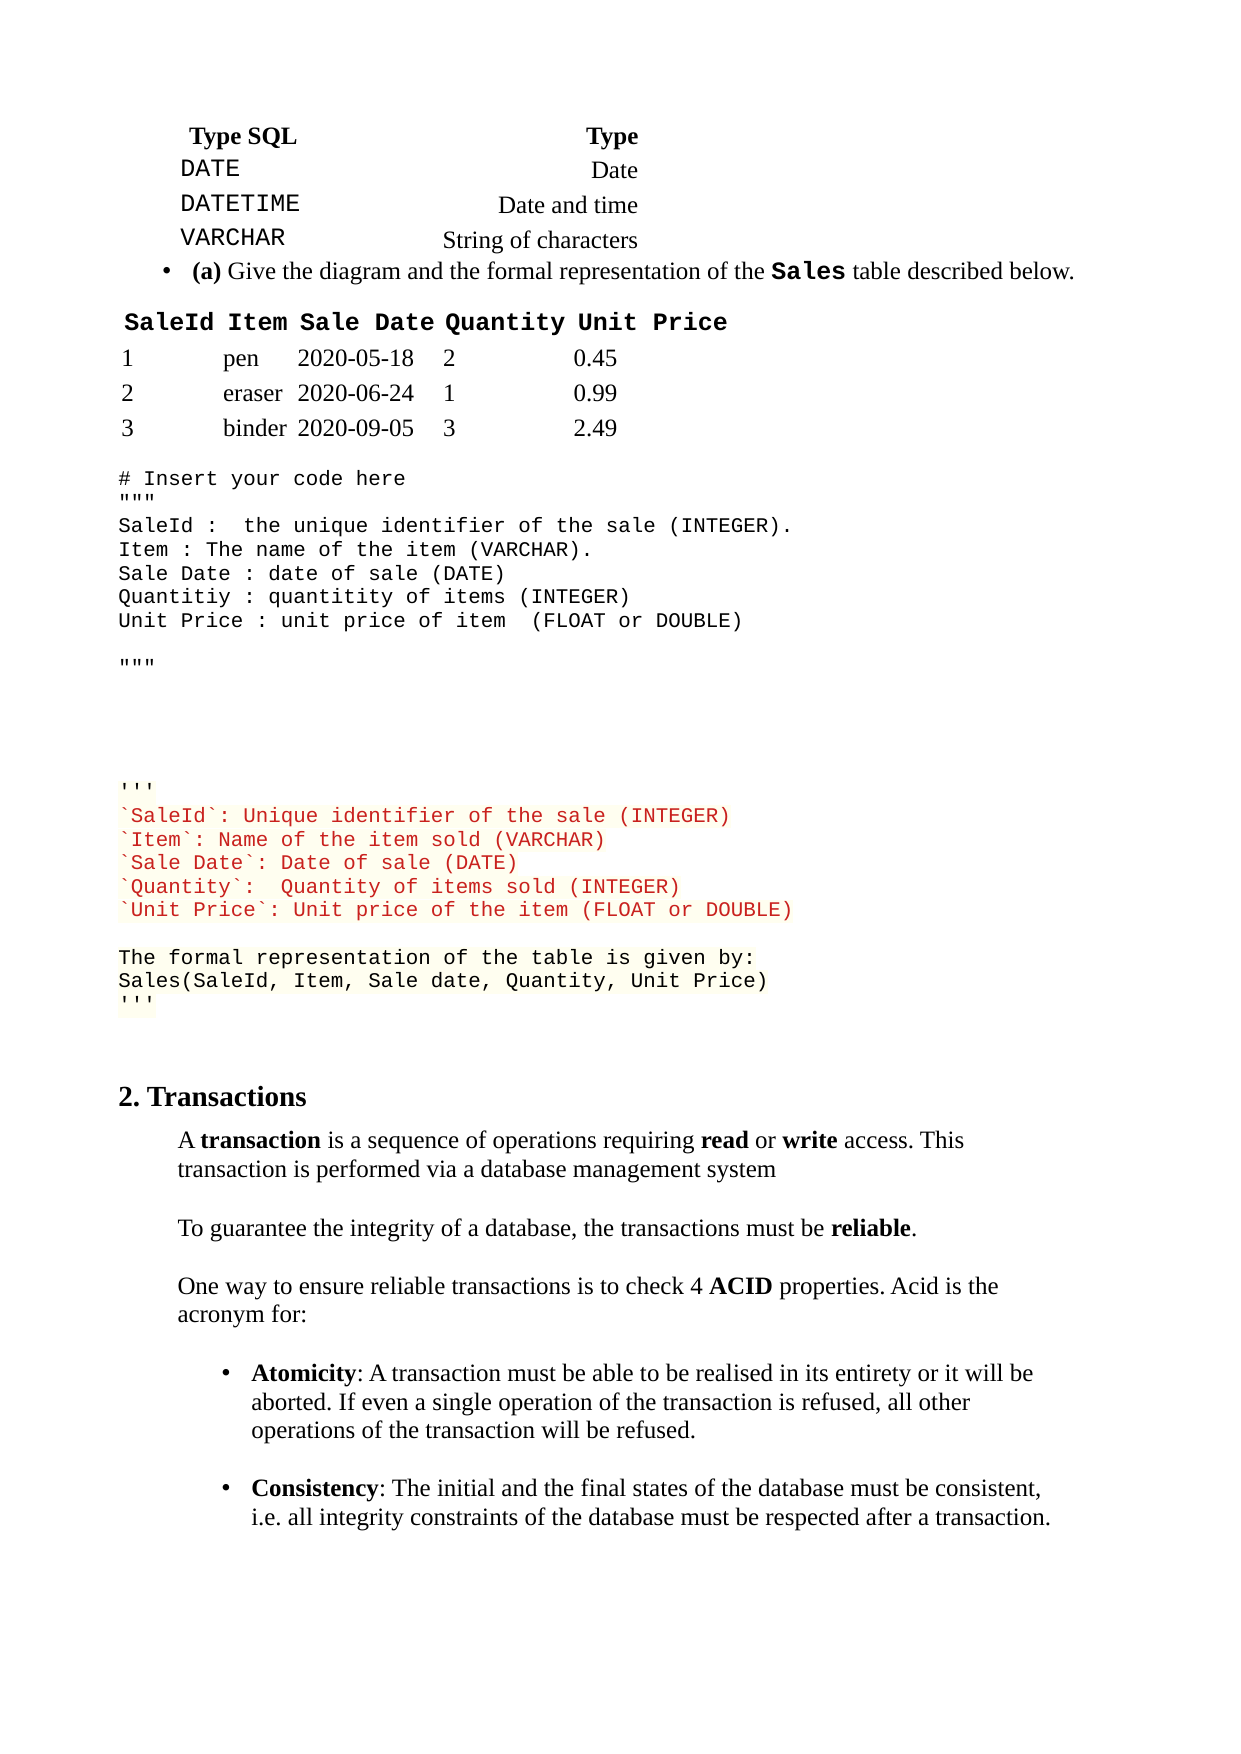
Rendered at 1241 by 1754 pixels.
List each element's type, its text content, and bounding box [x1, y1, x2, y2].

text One way to ensure reliable transactions is to check 4 ACID properties. Acid is the acronym for: [177, 1271, 1063, 1328]
table_cell 3 [118, 410, 220, 444]
table_cell DATE [177, 153, 309, 187]
text """ [118, 492, 1122, 515]
text # Insert your code here [118, 468, 1122, 492]
table_cell 1 [440, 375, 570, 410]
table_cell 1 [118, 341, 220, 375]
table_cell eraser [220, 375, 294, 410]
text `SaleId`: Unique identifier of the sale (INTEGER) [118, 805, 1122, 828]
subtitle 2. Transactions [118, 1079, 1122, 1113]
text """ [118, 657, 1122, 681]
table_header Item [220, 306, 294, 341]
table_header Type [309, 118, 641, 153]
text ''' [118, 994, 1122, 1018]
text ​ [118, 633, 1122, 657]
table_cell Date and time [309, 187, 641, 222]
text Sale Date : date of sale (DATE) [118, 563, 1122, 586]
text `Quantity`: Quantity of items sold (INTEGER) [118, 876, 1122, 899]
list (a) Give the diagram and the formal representation of the Sales table described below. [162, 256, 1122, 287]
text Quantitiy : quantitity of items (INTEGER) [118, 586, 1122, 610]
table_header Type SQL [177, 118, 309, 153]
text The formal representation of the table is given by: [118, 947, 1122, 970]
text Sales(SaleId, Item, Sale date, Quantity, Unit Price) [118, 970, 1122, 994]
text ​ [118, 1018, 1122, 1041]
text SaleId : the unique identifier of the sale (INTEGER). [118, 515, 1122, 539]
text `Sale Date`: Date of sale (DATE) [118, 852, 1122, 876]
text To guarantee the integrity of a database, the transactions must be reliable. [177, 1213, 1063, 1241]
table_cell String of characters [309, 222, 641, 256]
table_cell 2020-09-05 [294, 410, 440, 444]
text ​ [118, 728, 1122, 752]
text `Item`: Name of the item sold (VARCHAR) [118, 828, 1122, 852]
table_cell DATETIME [177, 187, 309, 222]
table_cell pen [220, 341, 294, 375]
table_cell VARCHAR [177, 222, 309, 256]
text Unit Price : unit price of item (FLOAT or DOUBLE) [118, 610, 1122, 633]
text ​ [118, 681, 1122, 704]
list Atomicity: A transaction must be able to be realised in its entirety or it will be aborted. If even a single operation of the transaction is refused, all other operations of the transaction will be refused. [222, 1358, 1063, 1444]
text Item : The name of the item (VARCHAR). [118, 539, 1122, 563]
table_cell Date [309, 153, 641, 187]
text `Unit Price`: Unit price of the item (FLOAT or DOUBLE) [118, 899, 1122, 923]
table_header Sale Date [294, 306, 440, 341]
text A transaction is a sequence of operations requiring read or write access. This transaction is performed via a database management system [177, 1126, 1063, 1183]
text ​ [118, 1041, 1122, 1065]
table_cell 2 [440, 341, 570, 375]
table_header SaleId [118, 306, 220, 341]
text ​ [118, 923, 1122, 947]
text ''' [118, 781, 1122, 805]
table_cell 0.45 [570, 341, 735, 375]
table_header Quantity [440, 306, 570, 341]
text ​ [118, 704, 1122, 728]
table_header Unit Price [570, 306, 735, 341]
table_cell binder [220, 410, 294, 444]
table_cell 2.49 [570, 410, 735, 444]
list Consistency: The initial and the final states of the database must be consistent, i.e. all integrity constraints of the database must be respected after a transaction. [222, 1473, 1063, 1531]
table_cell 2020-06-24 [294, 375, 440, 410]
table_cell 2020-05-18 [294, 341, 440, 375]
table_cell 0.99 [570, 375, 735, 410]
table_cell 3 [440, 410, 570, 444]
table_cell 2 [118, 375, 220, 410]
